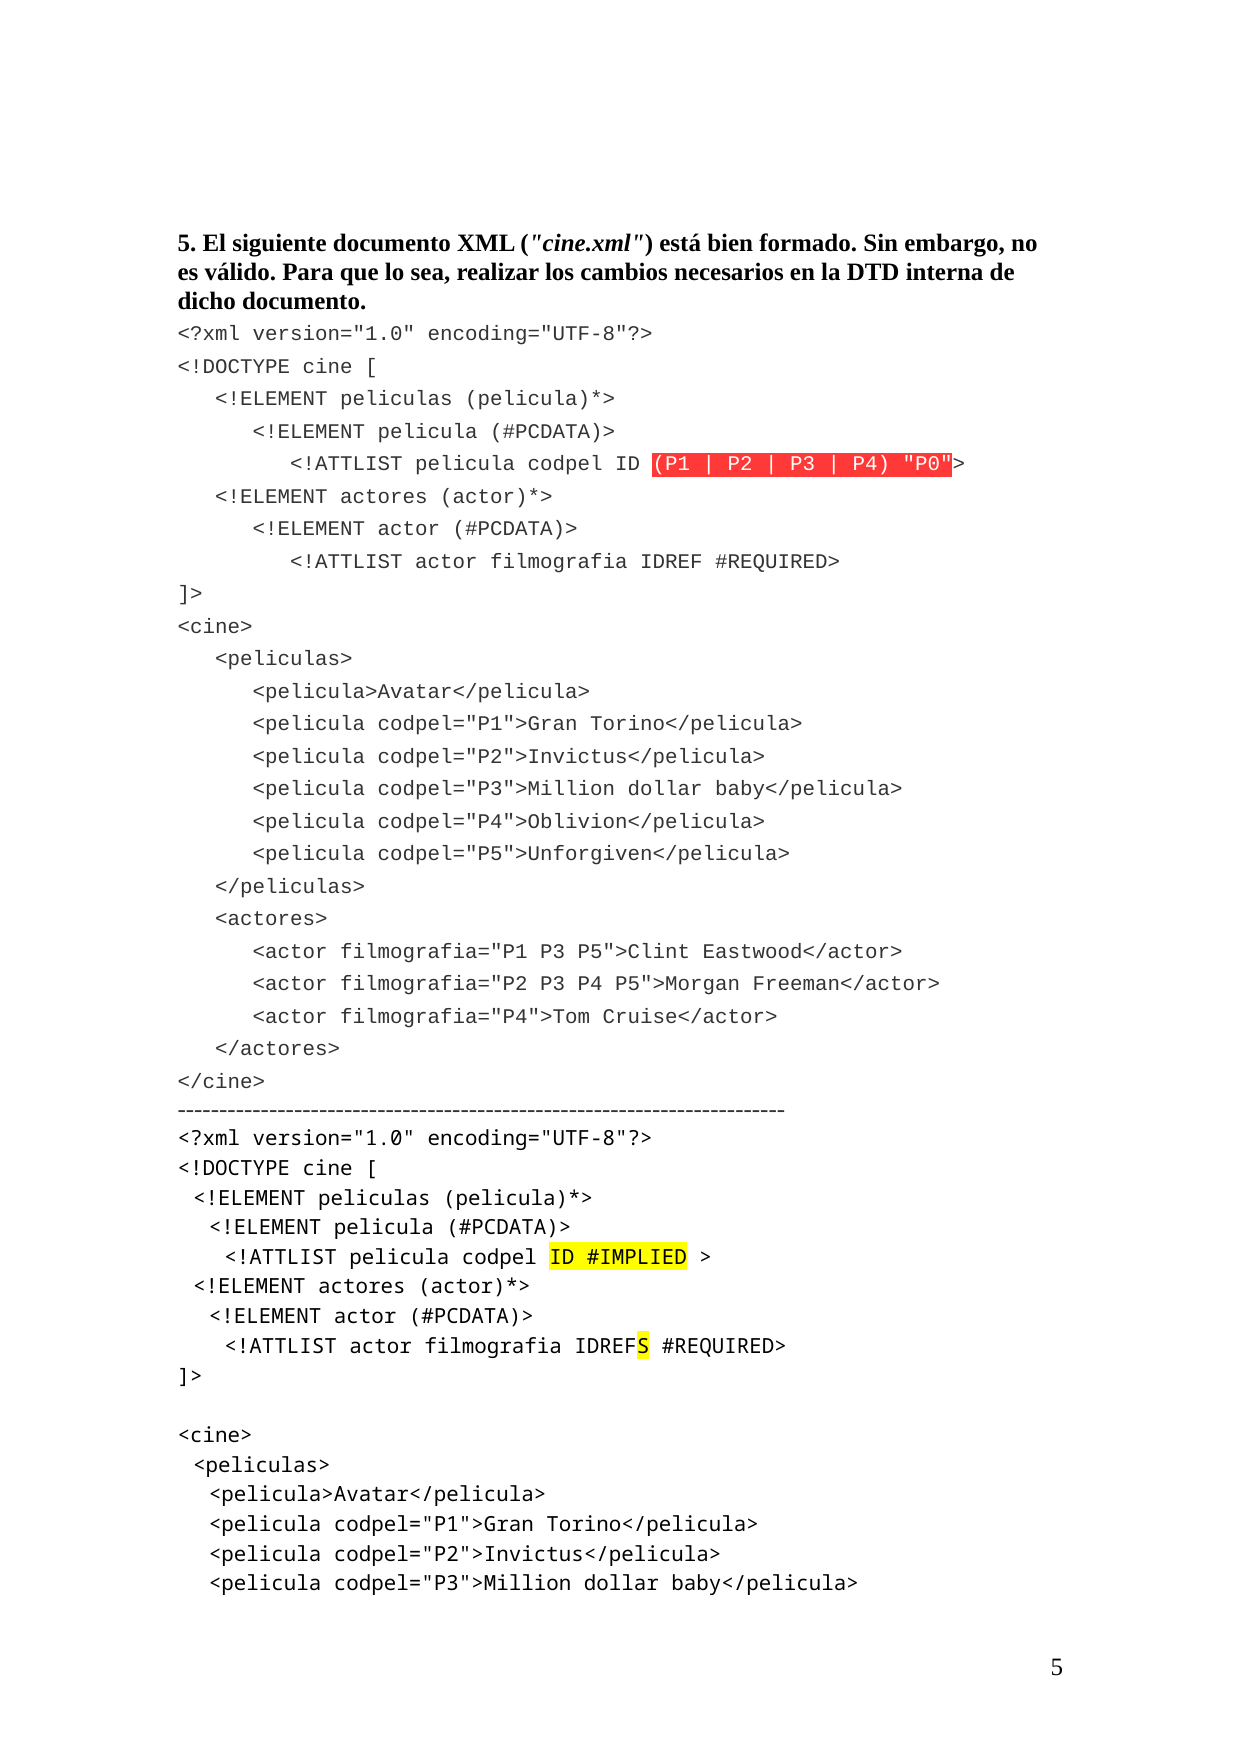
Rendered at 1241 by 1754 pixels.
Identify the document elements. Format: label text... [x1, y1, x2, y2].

text ]> [177, 1359, 1063, 1389]
text <peliculas> [177, 639, 1063, 672]
text <!ATTLIST pelicula codpel ID (P1 | P2 | P3 | P4) "P0"> [177, 444, 1063, 477]
text <pelicula codpel="P3">Million dollar baby</pelicula> [177, 769, 1063, 802]
text <actores> [177, 899, 1063, 932]
text <?xml version="1.0" encoding="UTF-8"?> [177, 1123, 1063, 1152]
text <!ELEMENT peliculas (pelicula)*> [177, 1181, 1063, 1211]
text <pelicula codpel="P4">Oblivion</pelicula> [177, 802, 1063, 834]
text <actor filmografia="P4">Tom Cruise</actor> [177, 997, 1063, 1029]
text <actor filmografia="P1 P3 P5">Clint Eastwood</actor> [177, 932, 1063, 964]
text ------------------------------------------------------------------------- [177, 1094, 1063, 1123]
text <!DOCTYPE cine [ [177, 1152, 1063, 1181]
text <!ATTLIST actor filmografia IDREFS #REQUIRED> [177, 1330, 1063, 1359]
text <!ELEMENT pelicula (#PCDATA)> [177, 1211, 1063, 1241]
text <?xml version="1.0" encoding="UTF-8"?> [177, 314, 1063, 347]
text <!ELEMENT pelicula (#PCDATA)> [177, 412, 1063, 444]
text <peliculas> [177, 1448, 1063, 1478]
text <!DOCTYPE cine [ [177, 347, 1063, 379]
text <pelicula codpel="P2">Invictus</pelicula> [177, 1538, 1063, 1567]
text </peliculas> [177, 867, 1063, 899]
text <pelicula codpel="P5">Unforgiven</pelicula> [177, 834, 1063, 867]
text <pelicula codpel="P2">Invictus</pelicula> [177, 737, 1063, 769]
text <pelicula>Avatar</pelicula> [177, 1478, 1063, 1508]
text <!ATTLIST actor filmografia IDREF #REQUIRED> [177, 542, 1063, 574]
text <!ELEMENT actores (actor)*> [177, 1270, 1063, 1300]
text </actores> [177, 1029, 1063, 1062]
text <!ELEMENT actores (actor)*> [177, 477, 1063, 509]
subtitle 5. El siguiente documento XML ("cine.xml") está bien formado. Sin embargo, no es válido. Para que lo sea, realizar los cambios necesarios en la DTD interna de dicho documento. [177, 228, 1043, 314]
text <pelicula codpel="P1">Gran Torino</pelicula> [177, 1508, 1063, 1538]
text <pelicula>Avatar</pelicula> [177, 672, 1063, 704]
text ]> [177, 574, 1063, 607]
text <!ATTLIST pelicula codpel ID #IMPLIED > [177, 1241, 1063, 1270]
text <cine> [177, 607, 1063, 639]
text <pelicula codpel="P1">Gran Torino</pelicula> [177, 704, 1063, 737]
text <cine> [177, 1419, 1063, 1448]
text <actor filmografia="P2 P3 P4 P5">Morgan Freeman</actor> [177, 964, 1063, 997]
text <pelicula codpel="P3">Million dollar baby</pelicula> [177, 1567, 1063, 1597]
text <!ELEMENT actor (#PCDATA)> [177, 509, 1063, 542]
text <!ELEMENT peliculas (pelicula)*> [177, 379, 1063, 412]
text </cine> [177, 1062, 1063, 1094]
text <!ELEMENT actor (#PCDATA)> [177, 1300, 1063, 1330]
